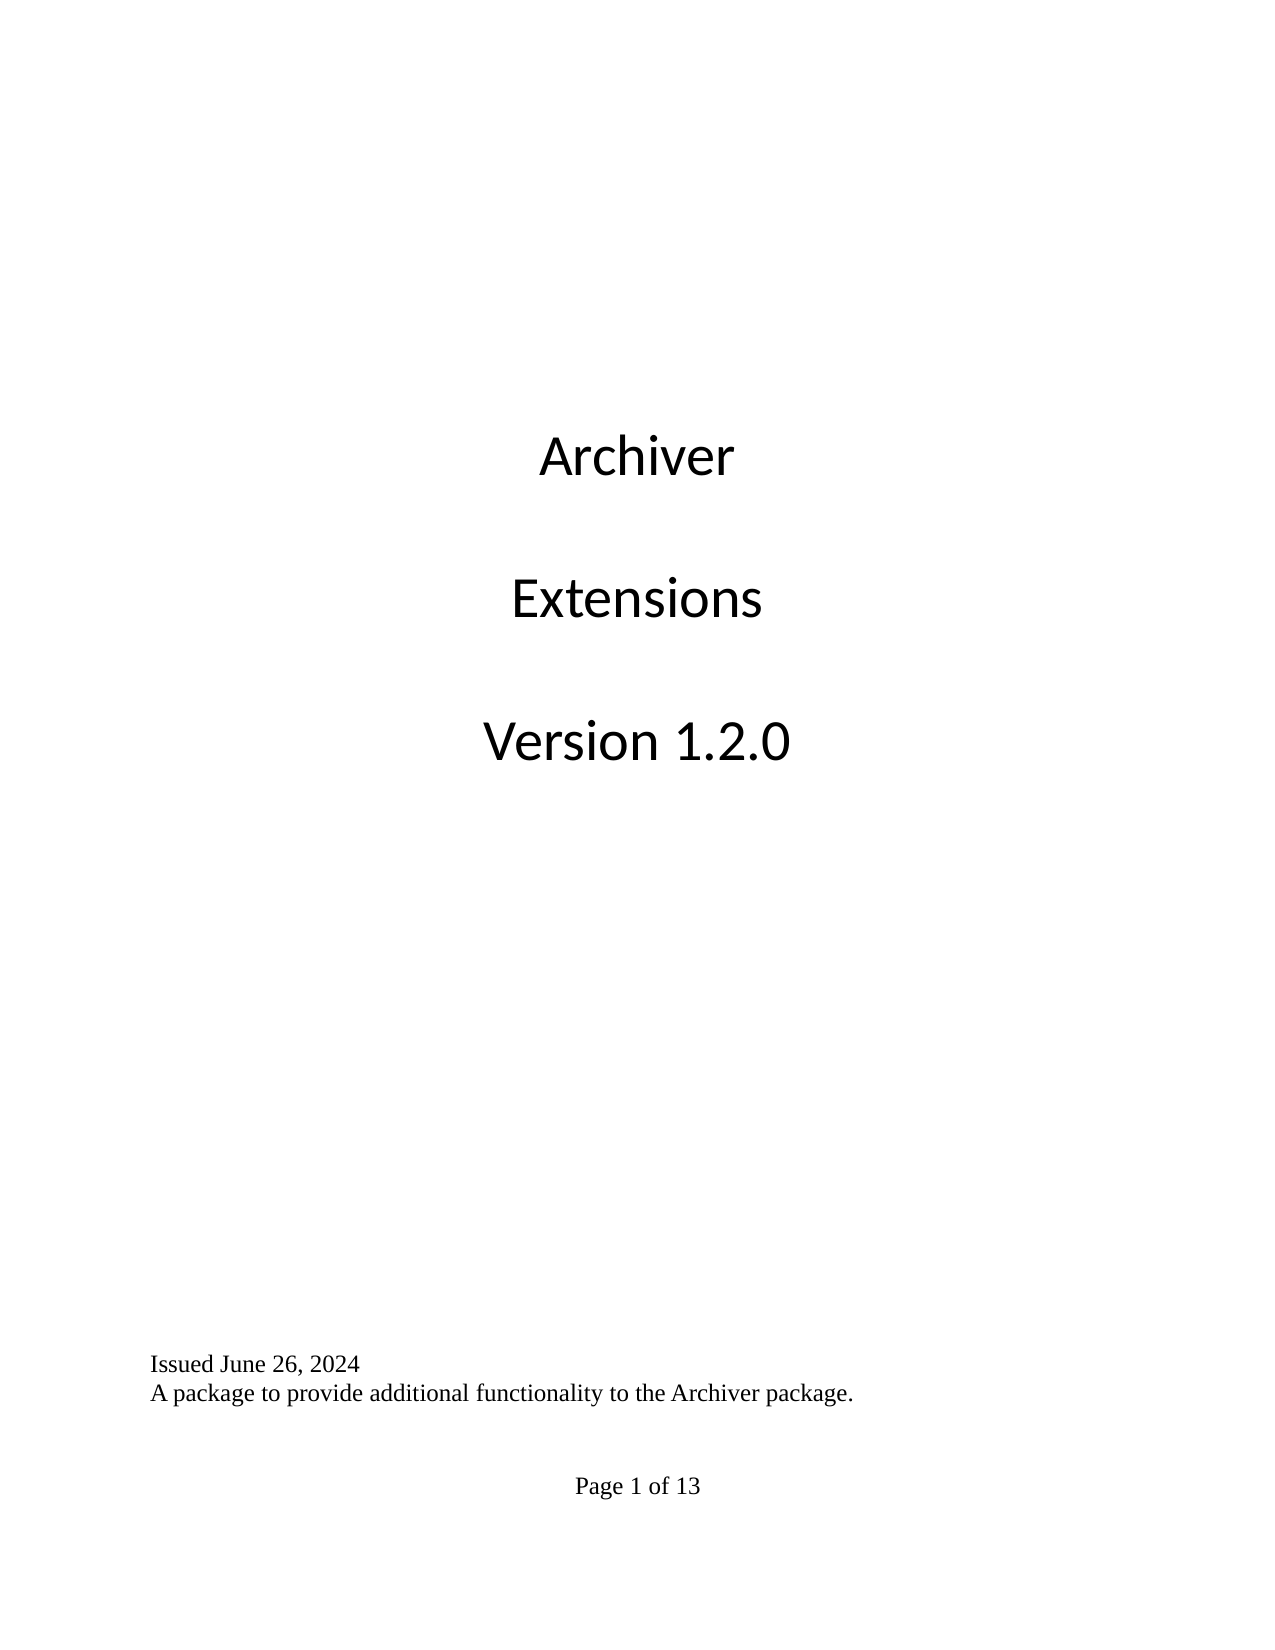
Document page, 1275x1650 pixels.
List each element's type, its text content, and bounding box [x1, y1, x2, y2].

text Archiver [150, 418, 1125, 489]
text A package to provide additional functionality to the Archiver package. [150, 1378, 1125, 1407]
text Version 1.2.0 [150, 703, 1125, 774]
text Extensions [150, 561, 1125, 632]
text Issued June 26, 2024 [150, 1349, 1125, 1378]
